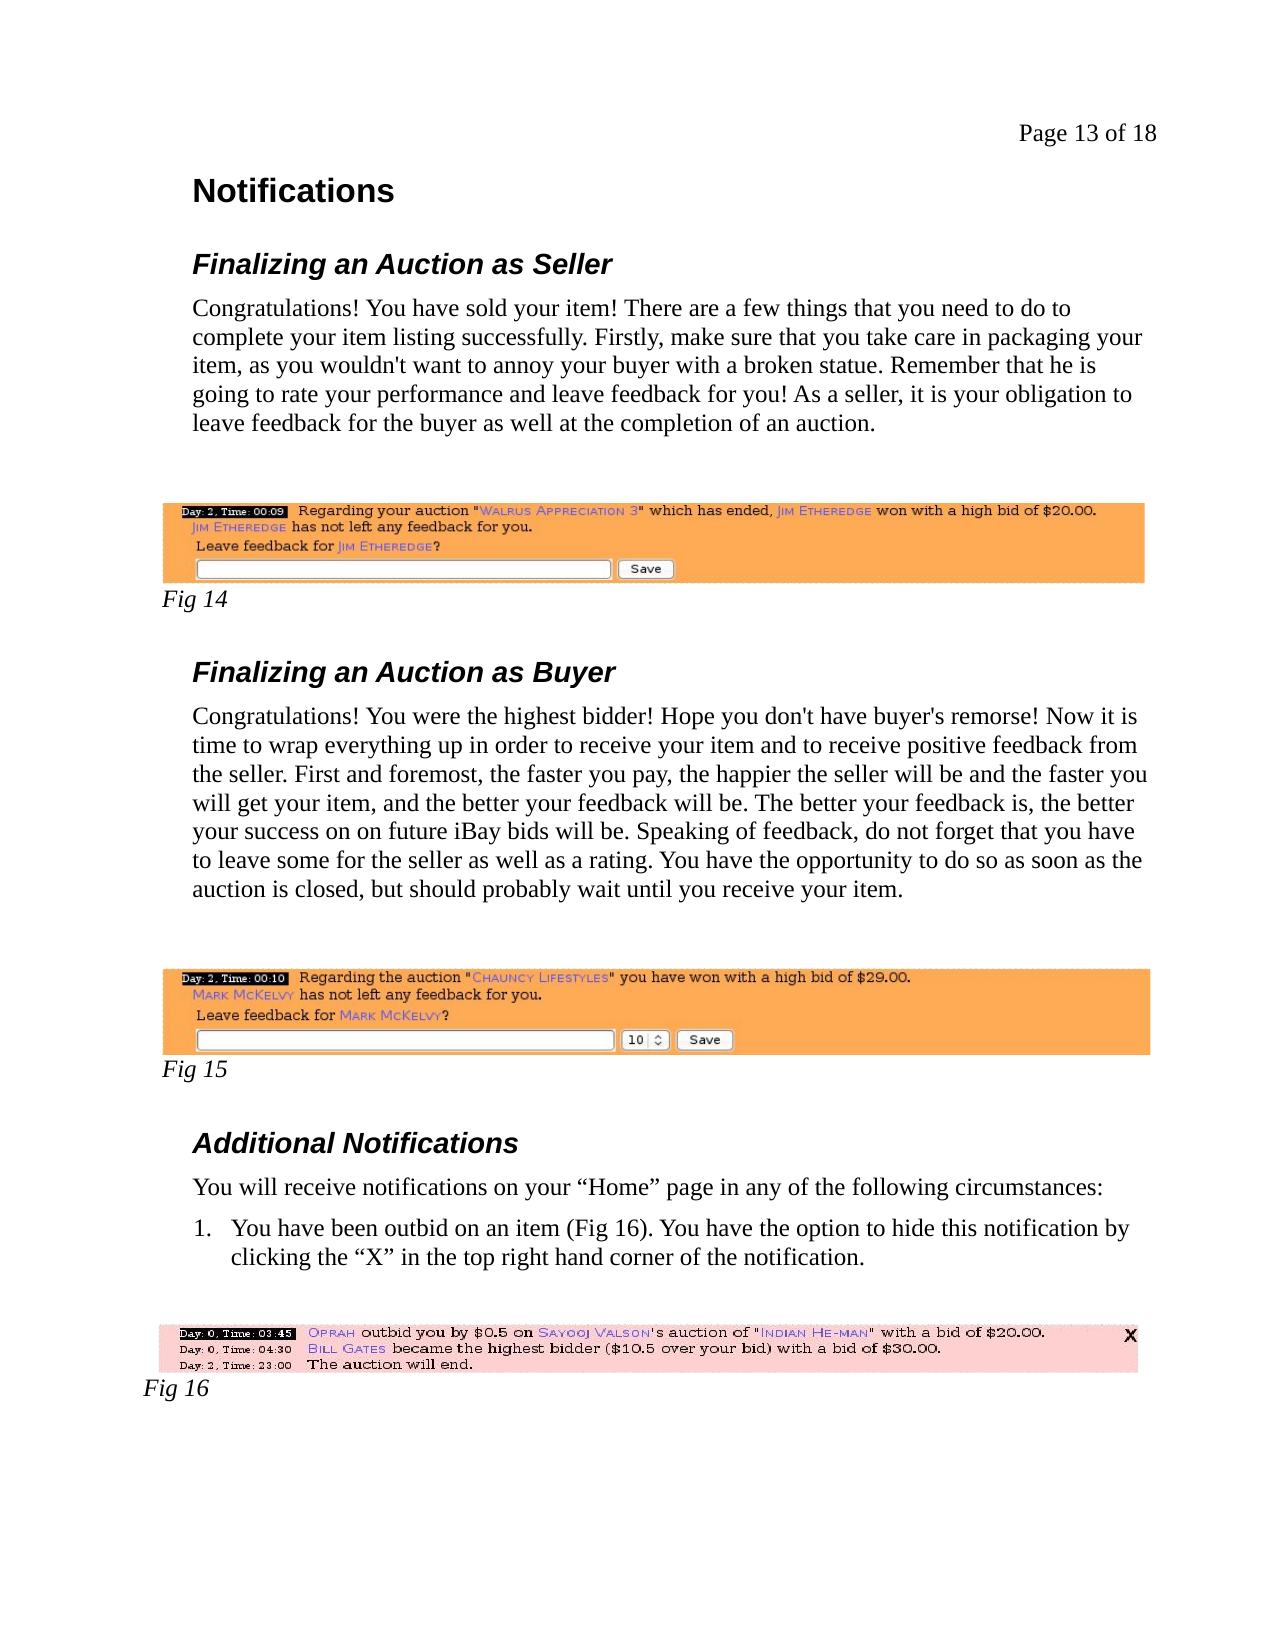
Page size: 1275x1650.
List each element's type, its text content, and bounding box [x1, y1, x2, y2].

text Fig 15 [162, 1055, 1150, 1083]
list You have been outbid on an item (Fig 16). You have the option to hide this notification by clicking the “X” in the top right hand corner of the notification. [193, 1213, 1157, 1271]
text You will receive notifications on your “Home” page in any of the following circumstances: [118, 1172, 1157, 1201]
picture [162, 503, 1145, 584]
picture [162, 968, 1151, 1055]
picture [158, 1324, 1139, 1373]
subtitle Additional Notifications [118, 1126, 1157, 1159]
subtitle Finalizing an Auction as Buyer [118, 655, 1157, 689]
text Fig 16 [143, 1337, 1153, 1401]
text Congratulations! You were the highest bidder! Hope you don't have buyer's remorse! Now it is time to wrap everything up in order to receive your item and to receive positive feedback from the seller. First and foremost, the faster you pay, the happier the seller will be and the faster you will get your item, and the better your feedback will be. The better your feedback is, the better your success on on future iBay bids will be. Speaking of feedback, do not forget that you have to leave some for the seller as well as a rating. You have the opportunity to do so as soon as the auction is closed, but should probably wait until you receive your item. [118, 701, 1157, 903]
subtitle Finalizing an Auction as Seller [118, 247, 1157, 281]
subtitle Notifications [118, 171, 1157, 209]
text Congratulations! You have sold your item! There are a few things that you need to do to complete your item listing successfully. Firstly, make sure that you take care in packaging your item, as you wouldn't want to annoy your buyer with a broken statue. Remember that he is going to rate your performance and leave feedback for you! As a seller, it is your obligation to leave feedback for the buyer as well at the completion of an auction. [118, 293, 1157, 437]
text Fig 14 [162, 584, 1144, 612]
